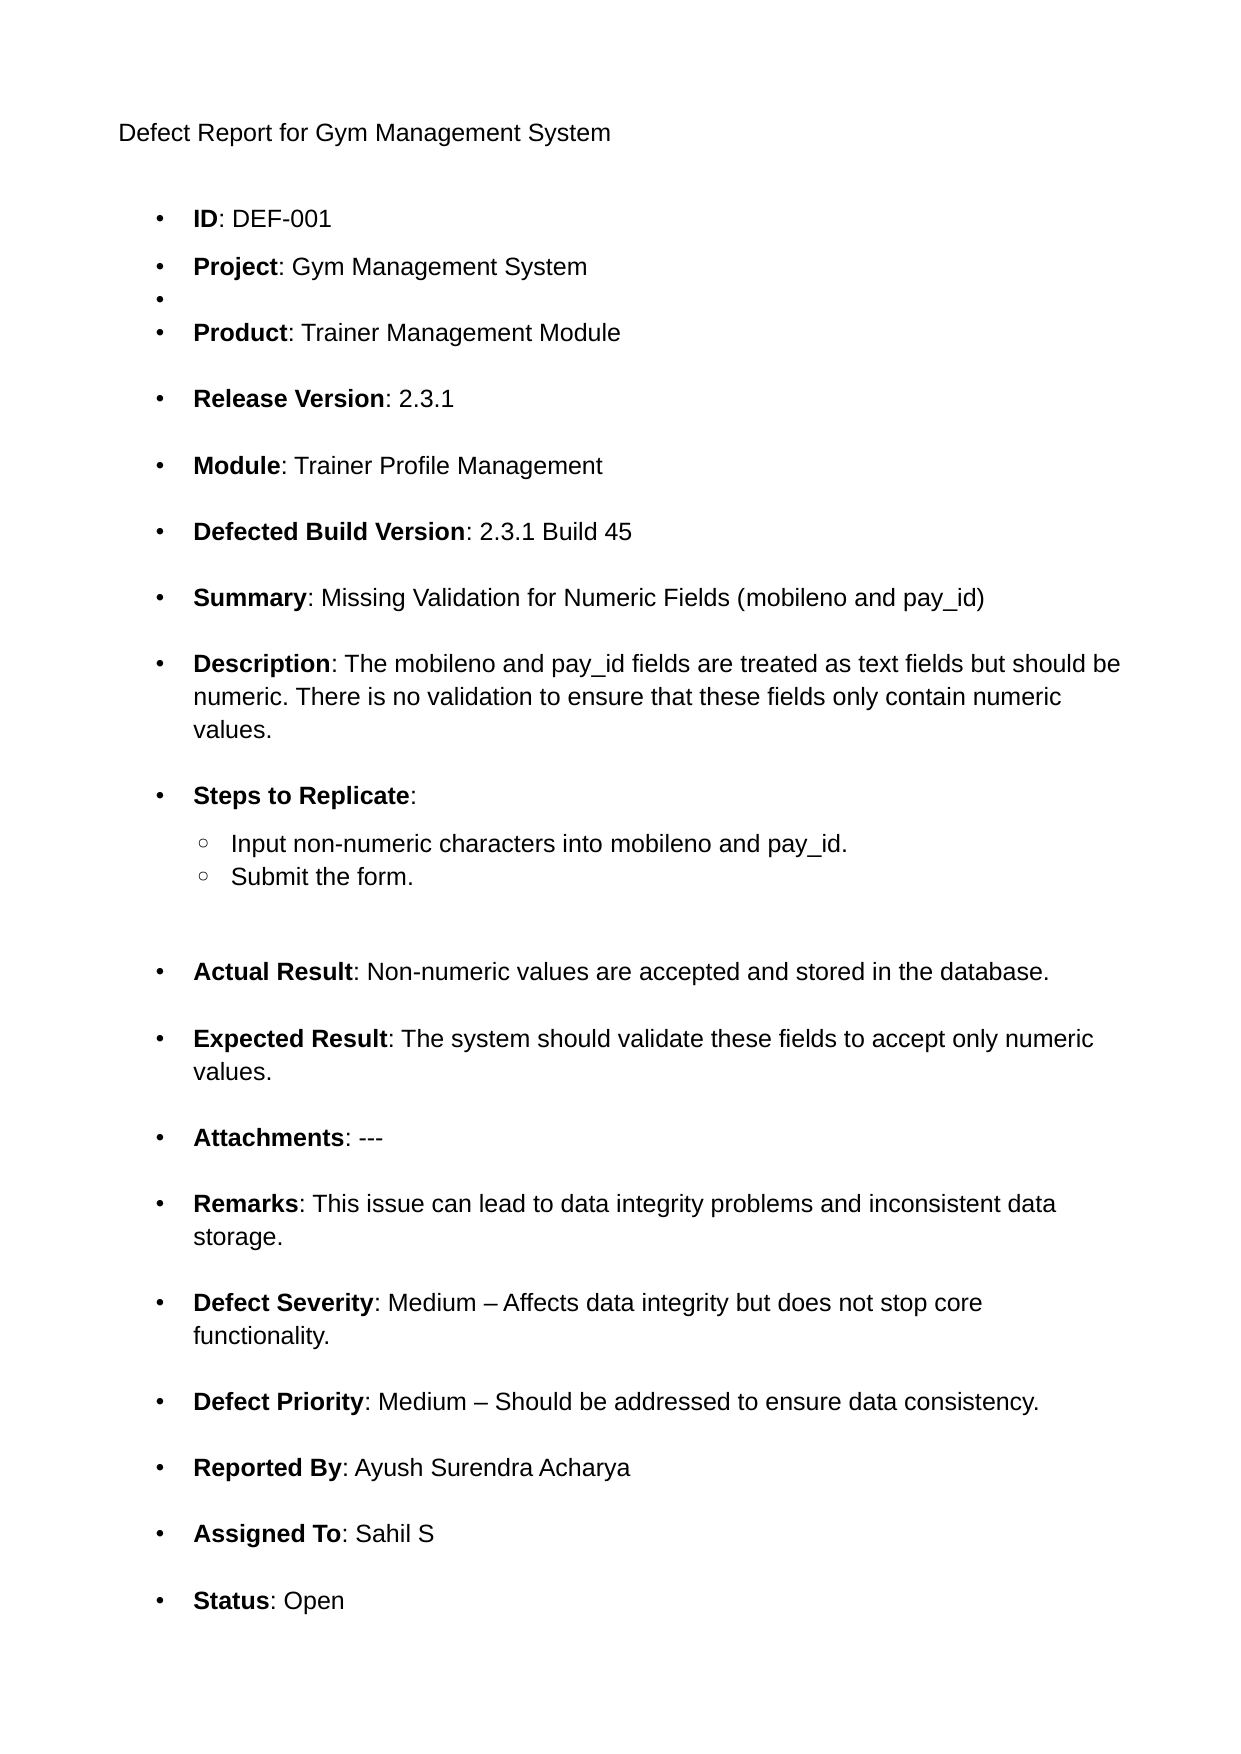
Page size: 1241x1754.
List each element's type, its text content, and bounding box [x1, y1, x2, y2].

list Description: The mobileno and pay_id fields are treated as text fields but should be numeric. There is no validation to ensure that these fields only contain numeric values. [156, 649, 1122, 744]
list Input non-numeric characters into mobileno and pay_id. [193, 829, 1122, 858]
list Assigned To: Sahil S [156, 1519, 1122, 1548]
list Remarks: This issue can lead to data integrity problems and inconsistent data storage. [156, 1189, 1122, 1251]
list Release Version: 2.3.1 [156, 384, 1122, 413]
list Actual Result: Non-numeric values are accepted and stored in the database. [156, 957, 1122, 986]
list Project: Gym Management System [156, 252, 1122, 281]
list Expected Result: The system should validate these fields to accept only numeric values. [156, 1023, 1122, 1085]
list ID: DEF-001 [156, 204, 1122, 233]
list Summary: Missing Validation for Numeric Fields (mobileno and pay_id) [156, 583, 1122, 612]
list Submit the form. [193, 862, 1122, 891]
list Attachments: --- [156, 1123, 1122, 1152]
list Product: Trainer Management Module [156, 318, 1122, 347]
text Defect Report for Gym Management System [118, 118, 1122, 147]
list Steps to Replicate: [156, 781, 1122, 810]
list Defect Priority: Medium – Should be addressed to ensure data consistency. [156, 1387, 1122, 1416]
list Reported By: Ayush Surendra Acharya [156, 1453, 1122, 1482]
list Status: Open [156, 1586, 1122, 1614]
list Module: Trainer Profile Management [156, 451, 1122, 479]
list Defected Build Version: 2.3.1 Build 45 [156, 517, 1122, 546]
list Defect Severity: Medium – Affects data integrity but does not stop core functionality. [156, 1288, 1122, 1350]
